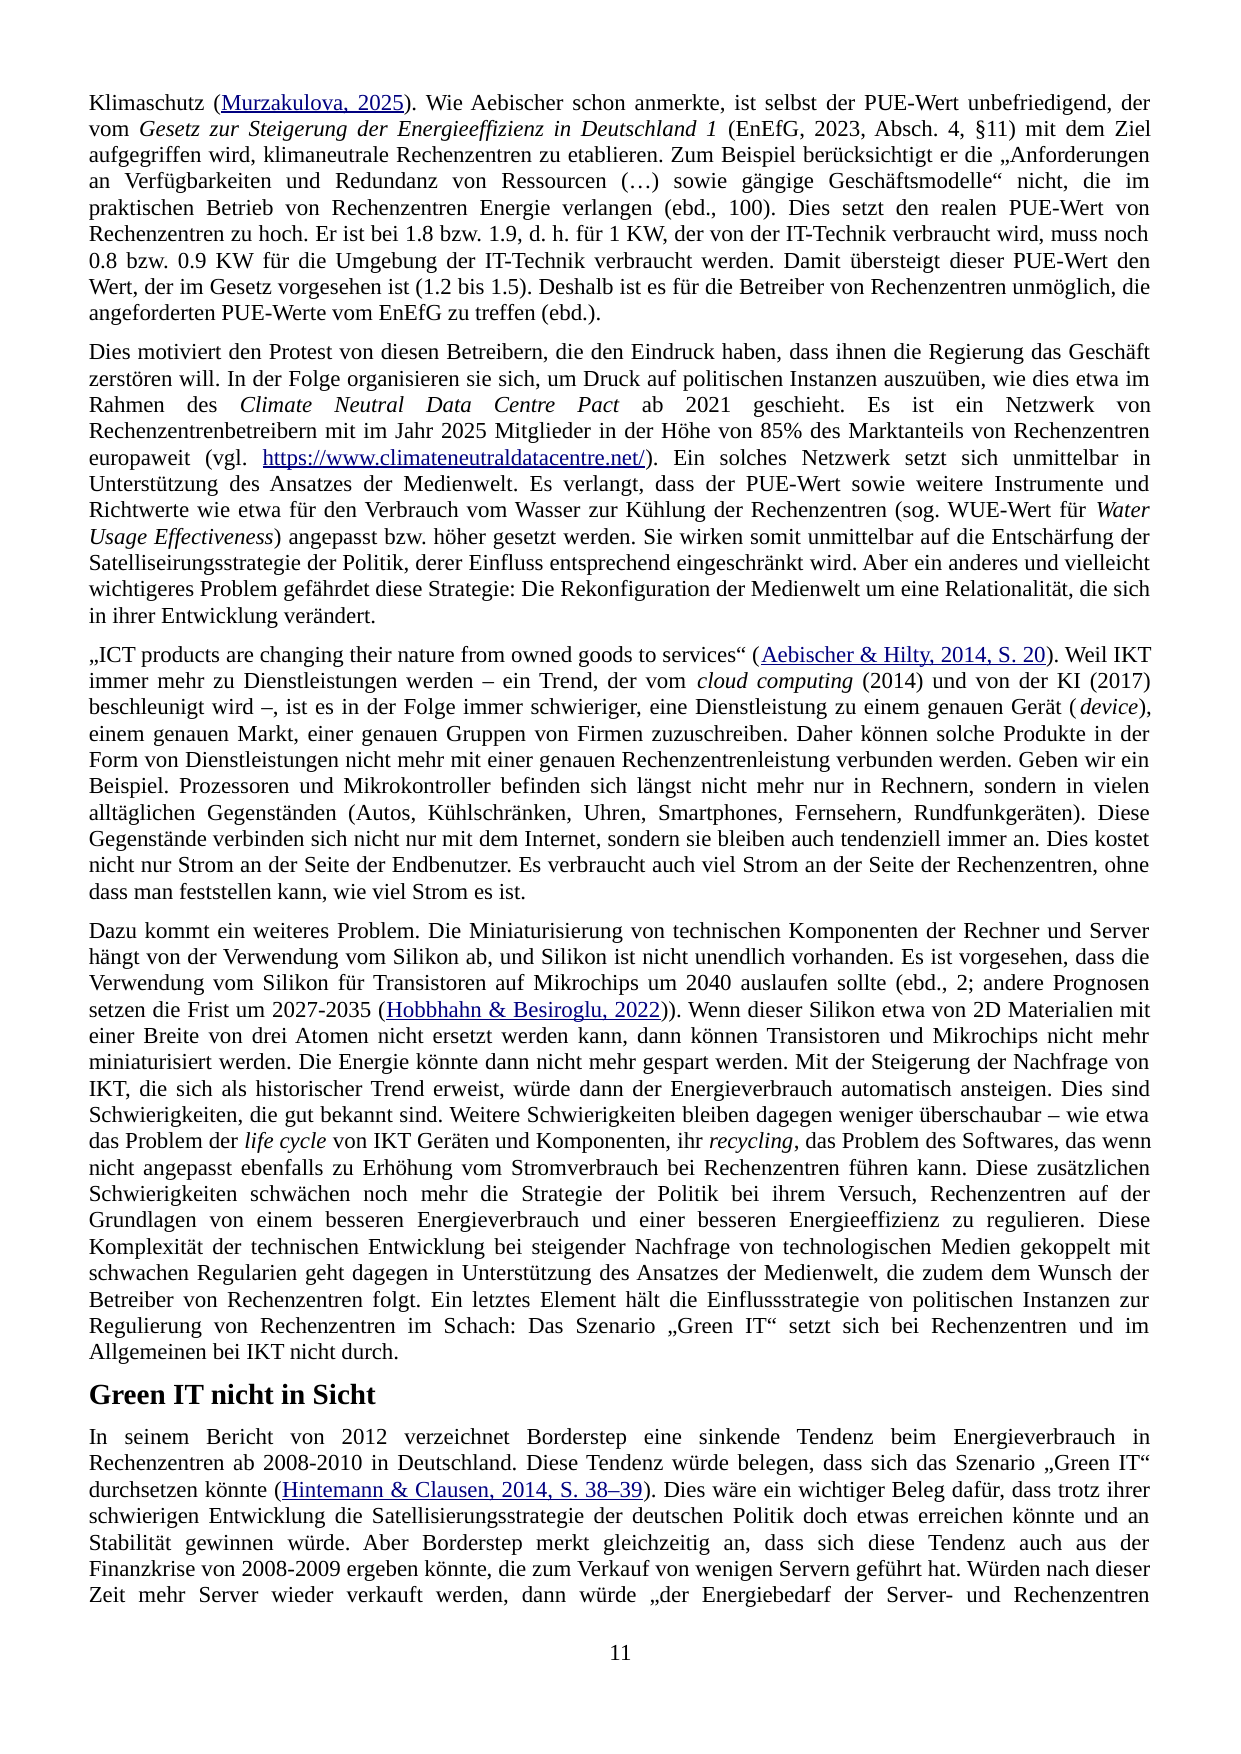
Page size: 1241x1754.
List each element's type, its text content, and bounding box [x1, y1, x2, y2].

text Dies motiviert den Protest von diesen Betreibern, die den Eindruck haben, dass ihnen die Regierung das Geschäft zerstören will. In der Folge organisieren sie sich, um Druck auf politischen Instanzen auszuüben, wie dies etwa im Rahmen des Climate Neutral Data Centre Pact ab 2021 geschieht. Es ist ein Netzwerk von Rechenzentrenbetreibern mit im Jahr 2025 Mitglieder in der Höhe von 85% des Marktanteils von Rechenzentren europaweit (vgl. https://www.climateneutraldatacentre.net/). Ein solches Netzwerk setzt sich unmittelbar in Unterstützung des Ansatzes der Medienwelt. Es verlangt, dass der PUE-Wert sowie weitere Instrumente und Richtwerte wie etwa für den Verbrauch vom Wasser zur Kühlung der Rechenzentren (sog. WUE-Wert für Water Usage Effectiveness) angepasst bzw. höher gesetzt werden. Sie wirken somit unmittelbar auf die Entschärfung der Satelliseirungsstrategie der Politik, derer Einfluss entsprechend eingeschränkt wird. Aber ein anderes und vielleicht wichtigeres Problem gefährdet diese Strategie: Die Rekonfiguration der Medienwelt um eine Relationalität, die sich in ihrer Entwicklung verändert. [88, 338, 1152, 628]
text „ICT products are changing their nature from owned goods to services“ (Aebischer & Hilty, 2014, S. 20). Weil IKT immer mehr zu Dienstleistungen werden – ein Trend, der vom cloud computing (2014) und von der KI (2017) beschleunigt wird –, ist es in der Folge immer schwieriger, eine Dienstleistung zu einem genauen Gerät (device), einem genauen Markt, einer genauen Gruppen von Firmen zuzuschreiben. Daher können solche Produkte in der Form von Dienstleistungen nicht mehr mit einer genauen Rechenzentrenleistung verbunden werden. Geben wir ein Beispiel. Prozessoren und Mikrokontroller befinden sich längst nicht mehr nur in Rechnern, sondern in vielen alltäglichen Gegenständen (Autos, Kühlschränken, Uhren, Smartphones, Fernsehern, Rundfunkgeräten). Diese Gegenstände verbinden sich nicht nur mit dem Internet, sondern sie bleiben auch tendenziell immer an. Dies kostet nicht nur Strom an der Seite der Endbenutzer. Es verbraucht auch viel Strom an der Seite der Rechenzentren, ohne dass man feststellen kann, wie viel Strom es ist. [88, 641, 1152, 904]
text Dazu kommt ein weiteres Problem. Die Miniaturisierung von technischen Komponenten der Rechner und Server hängt von der Verwendung vom Silikon ab, und Silikon ist nicht unendlich vorhanden. Es ist vorgesehen, dass die Verwendung vom Silikon für Transistoren auf Mikrochips um 2040 auslaufen sollte (ebd., 2; andere Prognosen setzen die Frist um 2027-2035 (Hobbhahn & Besiroglu, 2022)). Wenn dieser Silikon etwa von 2D Materialien mit einer Breite von drei Atomen nicht ersetzt werden kann, dann können Transistoren und Mikrochips nicht mehr miniaturisiert werden. Die Energie könnte dann nicht mehr gespart werden. Mit der Steigerung der Nachfrage von IKT, die sich als historischer Trend erweist, würde dann der Energieverbrauch automatisch ansteigen. Dies sind Schwierigkeiten, die gut bekannt sind. Weitere Schwierigkeiten bleiben dagegen weniger überschaubar – wie etwa das Problem der life cycle von IKT Geräten und Komponenten, ihr recycling, das Problem des Softwares, das wenn nicht angepasst ebenfalls zu Erhöhung vom Stromverbrauch bei Rechenzentren führen kann. Diese zusätzlichen Schwierigkeiten schwächen noch mehr die Strategie der Politik bei ihrem Versuch, Rechenzentren auf der Grundlagen von einem besseren Energieverbrauch und einer besseren Energieeffizienz zu regulieren. Diese Komplexität der technischen Entwicklung bei steigender Nachfrage von technologischen Medien gekoppelt mit schwachen Regularien geht dagegen in Unterstützung des Ansatzes der Medienwelt, die zudem dem Wunsch der Betreiber von Rechenzentren folgt. Ein letztes Element hält die Einflussstrategie von politischen Instanzen zur Regulierung von Rechenzentren im Schach: Das Szenario „Green IT“ setzt sich bei Rechenzentren und im Allgemeinen bei IKT nicht durch. [88, 917, 1152, 1365]
text In seinem Bericht von 2012 verzeichnet Borderstep eine sinkende Tendenz beim Energieverbrauch in Rechenzentren ab 2008-2010 in Deutschland. Diese Tendenz würde belegen, dass sich das Szenario „Green IT“ durchsetzen könnte (Hintemann & Clausen, 2014, S. 38–39). Dies wäre ein wichtiger Beleg dafür, dass trotz ihrer schwierigen Entwicklung die Satellisierungsstrategie der deutschen Politik doch etwas erreichen könnte und an Stabilität gewinnen würde. Aber Borderstep merkt gleichzeitig an, dass sich diese Tendenz auch aus der Finanzkrise von 2008-2009 ergeben könnte, die zum Verkauf von wenigen Servern geführt hat. Würden nach dieser Zeit mehr Server wieder verkauft werden, dann würde „der Energiebedarf der Server- und Rechenzentren [88, 1423, 1152, 1608]
subtitle Green IT nicht in Sicht [88, 1377, 1152, 1411]
text Klimaschutz (Murzakulova, 2025). Wie Aebischer schon anmerkte, ist selbst der PUE-Wert unbefriedigend, der vom Gesetz zur Steigerung der Energieeffizienz in Deutschland 1 (EnEfG, 2023, Absch. 4, §11) mit dem Ziel aufgegriffen wird, klimaneutrale Rechenzentren zu etablieren. Zum Beispiel berücksichtigt er die „Anforderungen an Verfügbarkeiten und Redundanz von Ressourcen (…) sowie gängige Geschäftsmodelle“ nicht, die im praktischen Betrieb von Rechenzentren Energie verlangen (ebd., 100). Dies setzt den realen PUE-Wert von Rechenzentren zu hoch. Er ist bei 1.8 bzw. 1.9, d. h. für 1 KW, der von der IT-Technik verbraucht wird, muss noch 0.8 bzw. 0.9 KW für die Umgebung der IT-Technik verbraucht werden. Damit übersteigt dieser PUE-Wert den Wert, der im Gesetz vorgesehen ist (1.2 bis 1.5). Deshalb ist es für die Betreiber von Rechenzentren unmöglich, die angeforderten PUE-Werte vom EnEfG zu treffen (ebd.). [88, 88, 1152, 326]
